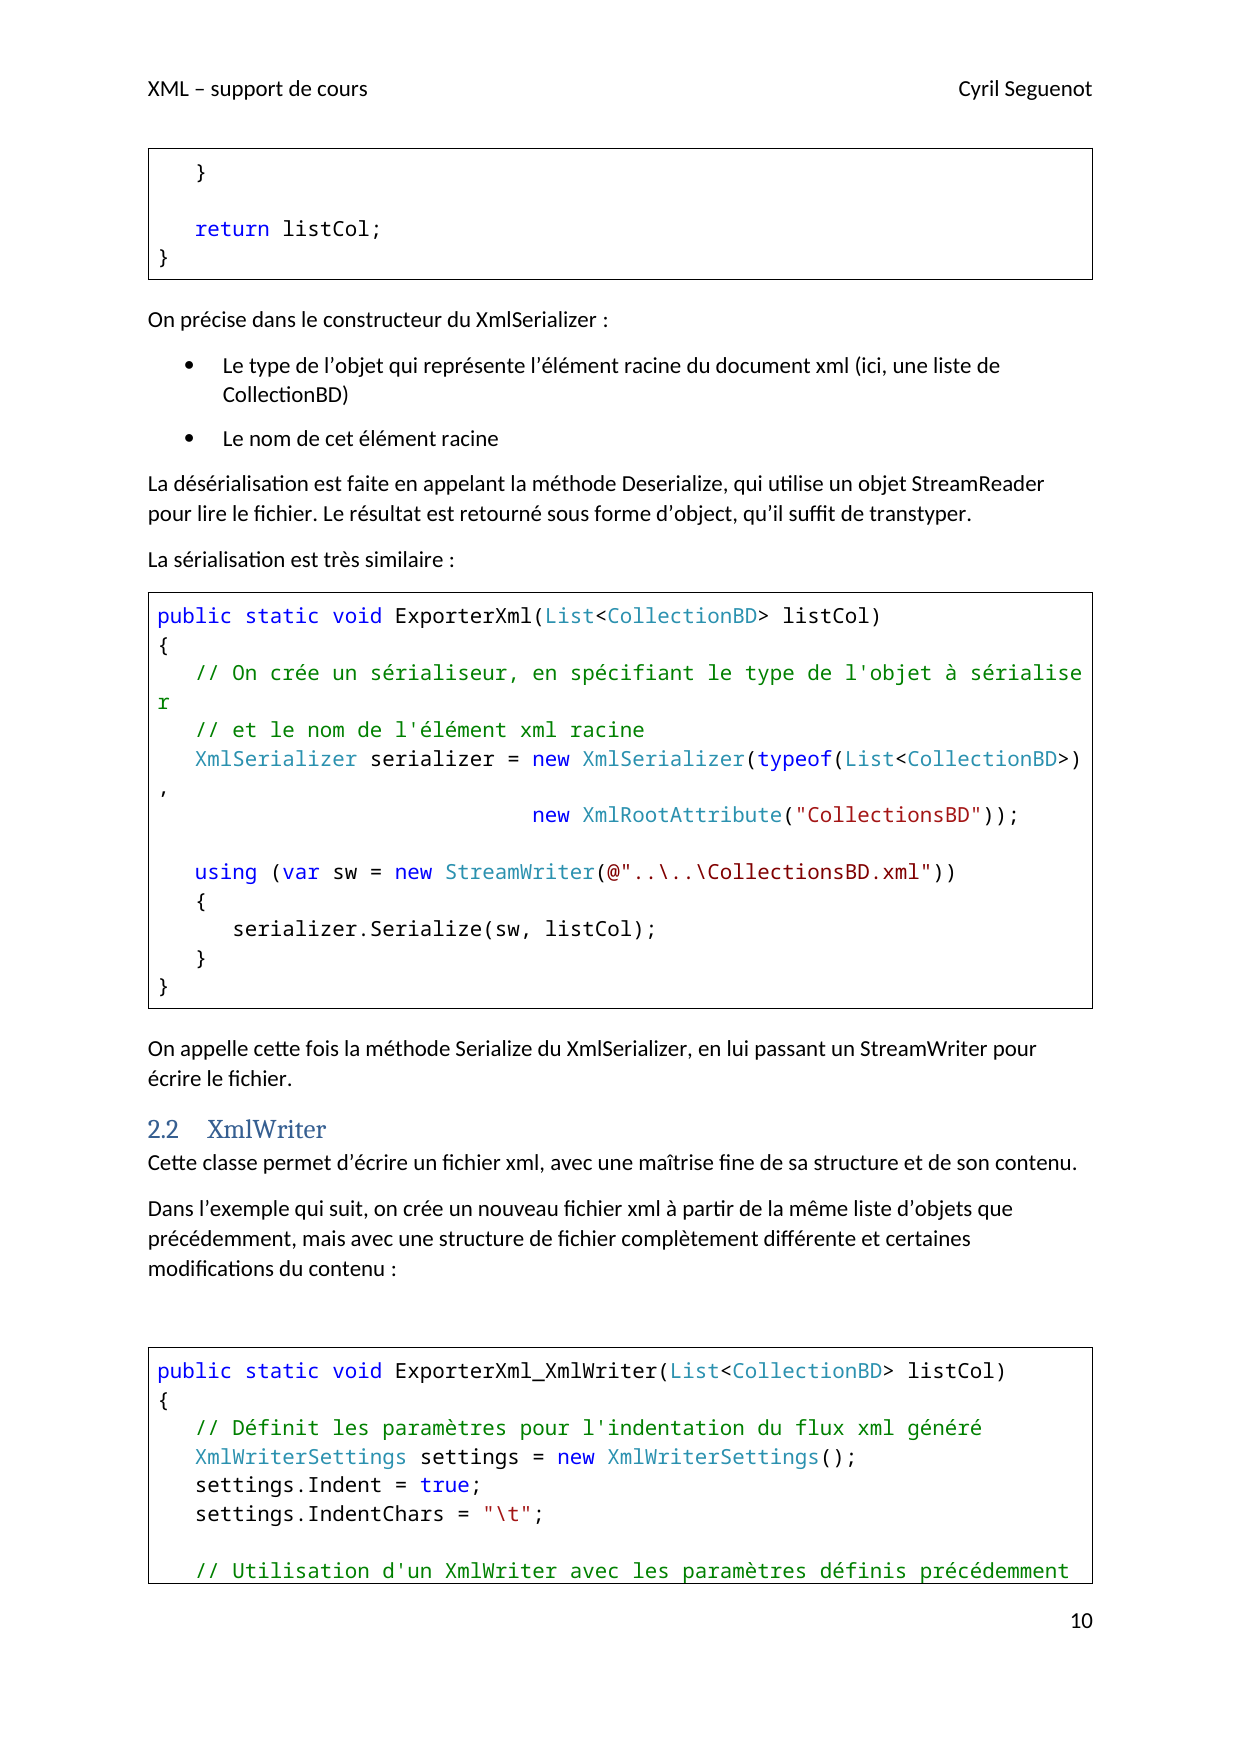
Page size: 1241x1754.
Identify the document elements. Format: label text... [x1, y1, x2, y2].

text // et le nom de l'élément xml racine [149, 706, 1092, 734]
subtitle XmlWriter [148, 1114, 1093, 1146]
text serializer.Serialize(sw, listCol); [149, 905, 1092, 933]
text { [149, 621, 1092, 649]
text // Utilisation d'un XmlWriter avec les paramètres définis précédemment [149, 1546, 1092, 1583]
list Le type de l’objet qui représente l’élément racine du document xml (ici, une liste de CollectionBD) [185, 352, 1093, 408]
text } [149, 149, 1092, 185]
text On appelle cette fois la méthode Serialize du XmlSerializer, en lui passant un StreamWriter pour écrire le fichier. [148, 1034, 1093, 1092]
text new XmlRootAttribute("CollectionsBD")); [149, 791, 1092, 829]
text La désérialisation est faite en appelant la méthode Deserialize, qui utilise un objet StreamReader pour lire le fichier. Le résultat est retourné sous forme d’object, qu’il suffit de transtyper. [148, 469, 1093, 527]
text using (var sw = new StreamWriter(@"..\..\CollectionsBD.xml")) [149, 848, 1092, 876]
text } [149, 233, 1092, 279]
text return listCol; [149, 204, 1092, 233]
text XmlSerializer serializer = new XmlSerializer(typeof(List<CollectionBD>), [149, 734, 1092, 791]
text // Définit les paramètres pour l'indentation du flux xml généré [149, 1404, 1092, 1433]
text { [149, 1376, 1092, 1404]
text La sérialisation est très similaire : [148, 546, 1093, 573]
text // On crée un sérialiseur, en spécifiant le type de l'objet à sérialiser [149, 649, 1092, 706]
text Cette classe permet d’écrire un fichier xml, avec une maîtrise fine de sa structure et de son contenu. [148, 1148, 1093, 1176]
text public static void ExporterXml_XmlWriter(List<CollectionBD> listCol) [149, 1348, 1092, 1376]
text On précise dans le constructeur du XmlSerializer : [148, 305, 1093, 333]
text settings.IndentChars = "\t"; [149, 1489, 1092, 1527]
text { [149, 876, 1092, 905]
text XmlWriterSettings settings = new XmlWriterSettings(); [149, 1433, 1092, 1461]
text } [149, 962, 1092, 1008]
text Dans l’exemple qui suit, on crée un nouveau fichier xml à partir de la même liste d’objets que précédemment, mais avec une structure de fichier complètement différente et certaines modifications du contenu : [148, 1194, 1093, 1282]
text settings.Indent = true; [149, 1461, 1092, 1489]
text public static void ExporterXml(List<CollectionBD> listCol) [149, 593, 1092, 621]
list Le nom de cet élément racine [185, 424, 1093, 452]
text } [149, 933, 1092, 962]
